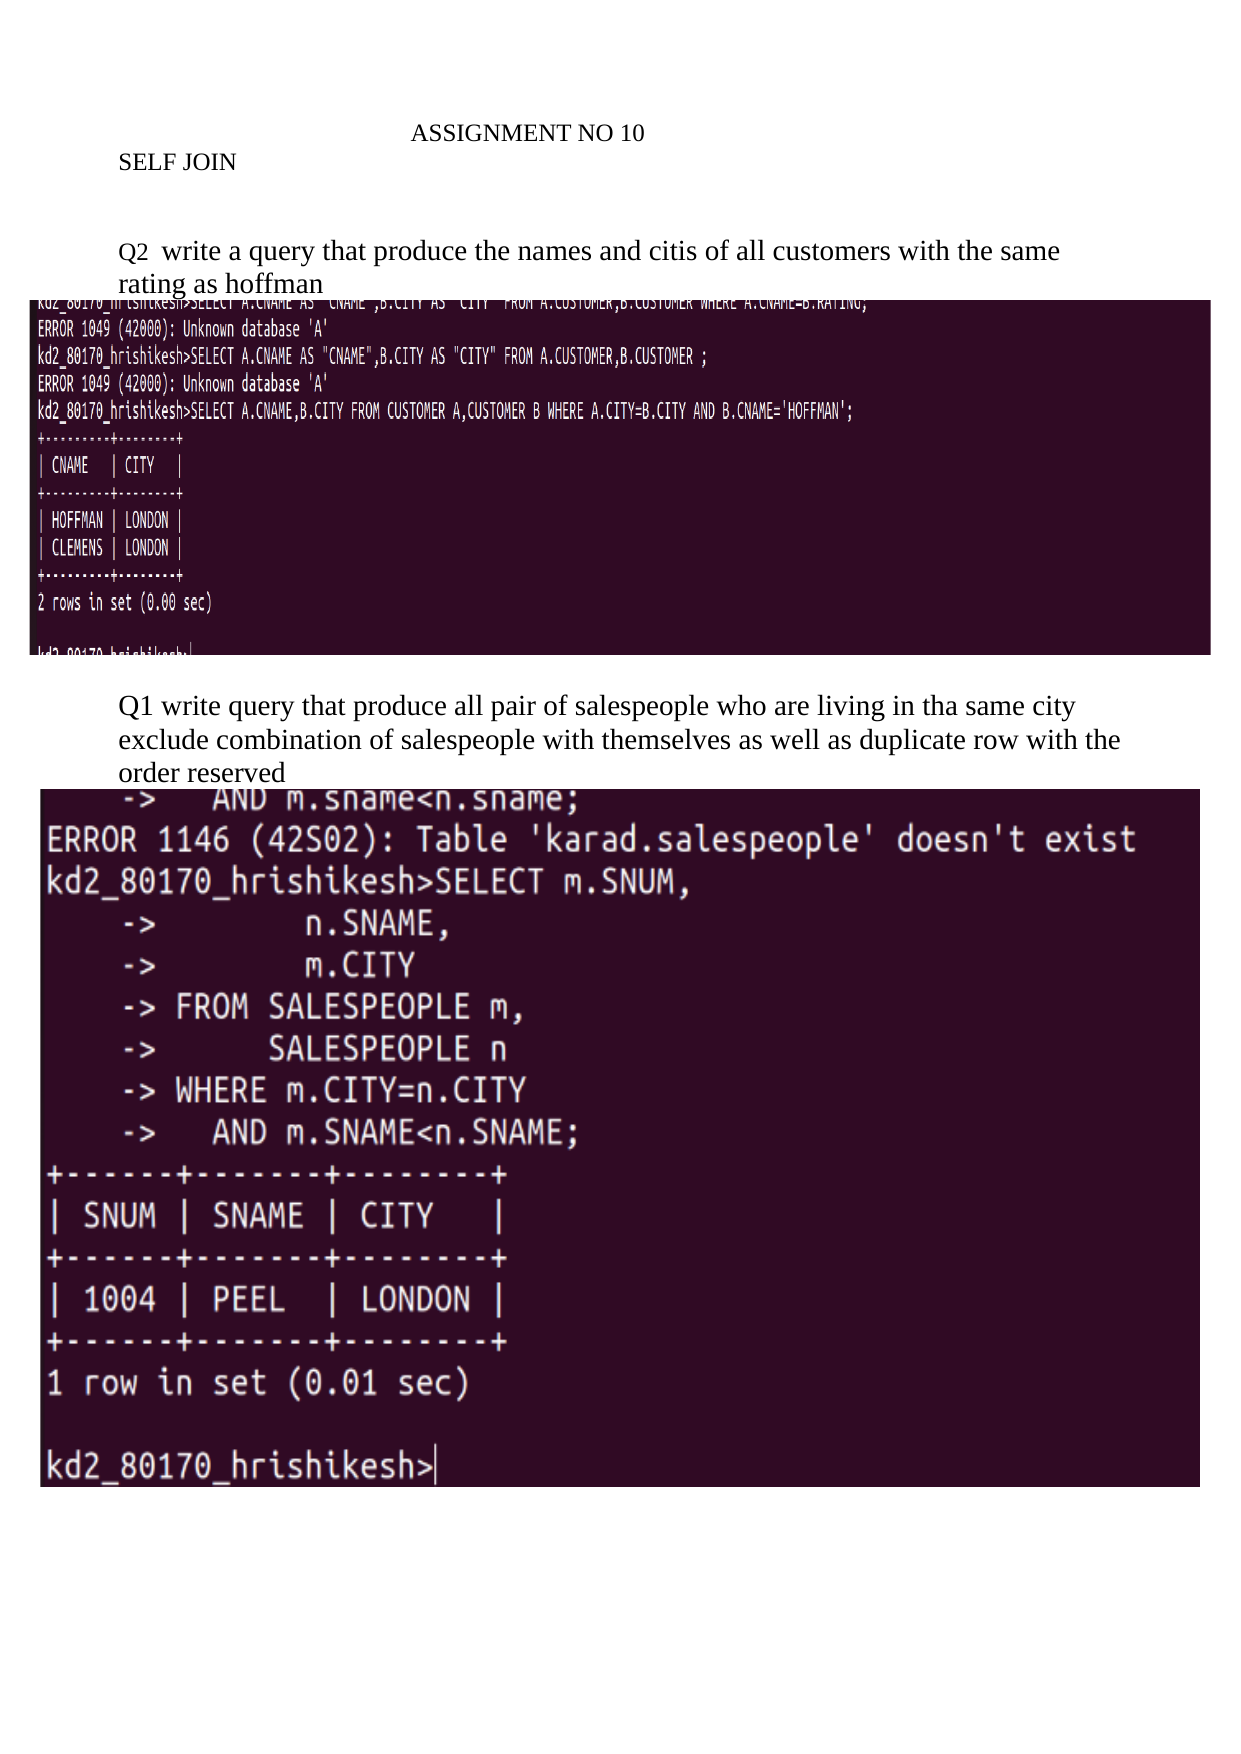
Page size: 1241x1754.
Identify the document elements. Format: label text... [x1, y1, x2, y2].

picture [40, 789, 1200, 1487]
text Q1 write query that produce all pair of salespeople who are living in tha same city [118, 688, 1122, 722]
text SELF JOIN [118, 147, 1122, 176]
text Q2 write a query that produce the names and citis of all customers with the same rating as hoffman [118, 233, 1122, 300]
picture [29, 300, 1211, 655]
text exclude combination of salespeople with themselves as well as duplicate row with the order reserved [118, 722, 1122, 789]
text ASSIGNMENT NO 10 [118, 118, 1122, 147]
